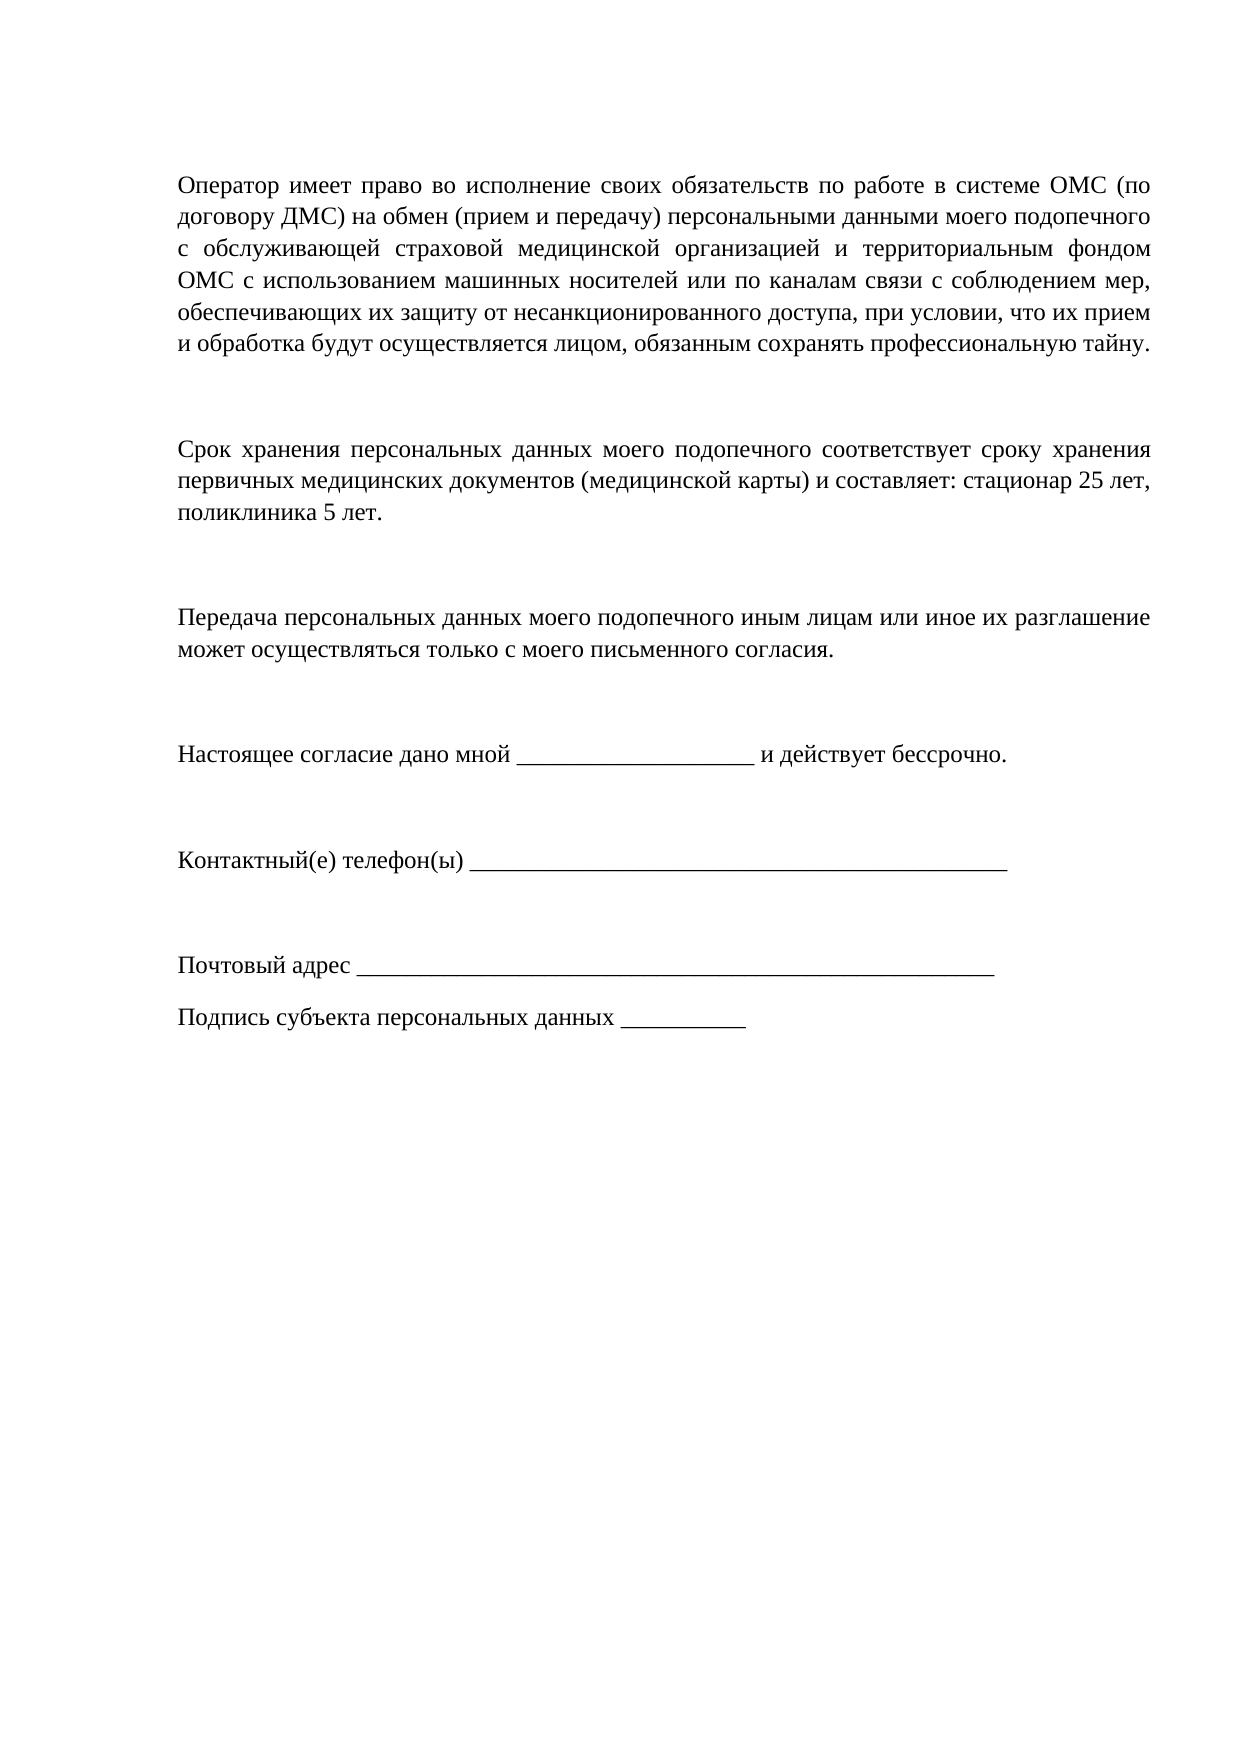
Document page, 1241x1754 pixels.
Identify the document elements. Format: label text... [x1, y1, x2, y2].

text Оператор имеет право во исполнение своих обязательств по работе в системе ОМС (по договору ДМС) на обмен (прием и передачу) персональными данными моего подопечного с обслуживающей страховой медицинской организацией и территориальным фондом ОМС с использованием машинных носителей или по каналам связи с соблюдением мер, обеспечивающих их защиту от несанкционированного доступа, при условии, что их прием и обработка будут осуществляется лицом, обязанным сохранять профессиональную тайну. [177, 171, 1152, 357]
text Подпись субъекта персональных данных __________ [177, 1003, 1152, 1031]
text Передача персональных данных моего подопечного иным лицам или иное их разглашение может осуществляться только с моего письменного согласия. [177, 603, 1152, 663]
text Настоящее согласие дано мной ___________________ и действует бессрочно. [177, 741, 1152, 768]
text Почтовый адрес ___________________________________________________ [177, 951, 1152, 979]
text Контактный(е) телефон(ы) ___________________________________________ [177, 846, 1152, 873]
text Срок хранения персональных данных моего подопечного соответствует сроку хранения первичных медицинских документов (медицинской карты) и составляет: стационар 25 лет, поликлиника 5 лет. [177, 435, 1152, 526]
